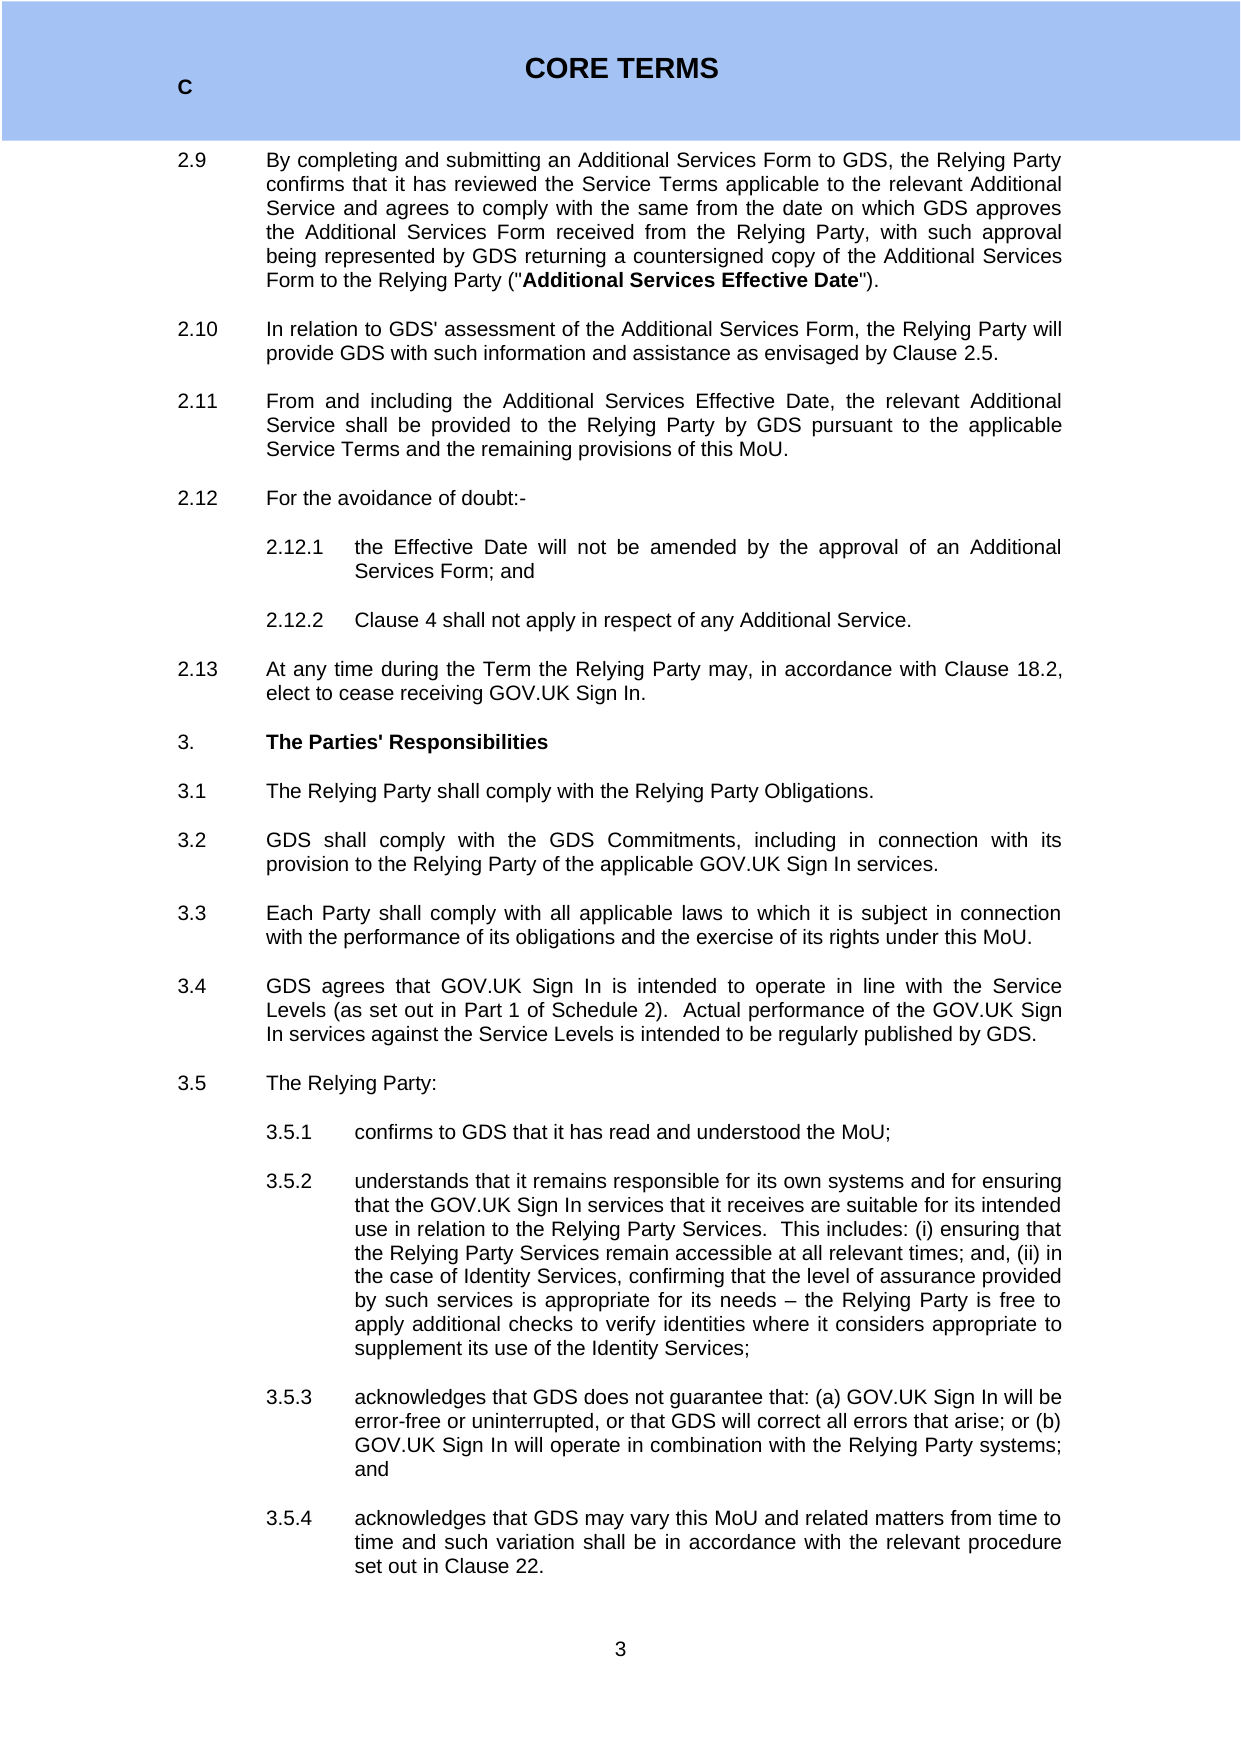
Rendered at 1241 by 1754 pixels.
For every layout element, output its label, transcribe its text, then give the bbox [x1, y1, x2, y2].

subtitle The Parties' Responsibilities [177, 730, 1063, 754]
list GDS agrees that GOV.UK Sign In is intended to operate in line with the Service Levels (as set out in Part 1 of Schedule 2). Actual performance of the GOV.UK Sign In services against the Service Levels is intended to be regularly published by GDS. [177, 974, 1063, 1046]
list understands that it remains responsible for its own systems and for ensuring that the GOV.UK Sign In services that it receives are suitable for its intended use in relation to the Relying Party Services. This includes: (i) ensuring that the Relying Party Services remain accessible at all relevant times; and, (ii) in the case of Identity Services, confirming that the level of assurance provided by such services is appropriate for its needs – the Relying Party is free to apply additional checks to verify identities where it considers appropriate to supplement its use of the Identity Services; [266, 1168, 1063, 1360]
list confirms to GDS that it has read and understood the MoU; [266, 1119, 1063, 1143]
list At any time during the Term the Relying Party may, in accordance with Clause 18.2, elect to cease receiving GOV.UK Sign In. [177, 657, 1063, 705]
list By completing and submitting an Additional Services Form to GDS, the Relying Party confirms that it has reviewed the Service Terms applicable to the relevant Additional Service and agrees to comply with the same from the date on which GDS approves the Additional Services Form received from the Relying Party, with such approval being represented by GDS returning a countersigned copy of the Additional Services Form to the Relying Party ("Additional Services Effective Date"). [177, 148, 1063, 291]
list The Relying Party: [177, 1071, 1063, 1094]
list GDS shall comply with the GDS Commitments, including in connection with its provision to the Relying Party of the applicable GOV.UK Sign In services. [177, 828, 1063, 876]
list The Relying Party shall comply with the Relying Party Obligations. [177, 779, 1063, 803]
list In relation to GDS' assessment of the Additional Services Form, the Relying Party will provide GDS with such information and assistance as envisaged by Clause 2.5. [177, 316, 1063, 364]
list For the avoidance of doubt:- [177, 486, 1063, 510]
list the Effective Date will not be amended by the approval of an Additional Services Form; and [266, 535, 1063, 583]
list acknowledges that GDS may vary this MoU and related matters from time to time and such variation shall be in accordance with the relevant procedure set out in Clause 22. [266, 1506, 1063, 1578]
list Each Party shall comply with all applicable laws to which it is subject in connection with the performance of its obligations and the exercise of its rights under this MoU. [177, 901, 1063, 949]
list acknowledges that GDS does not guarantee that: (a) GOV.UK Sign In will be error-free or uninterrupted, or that GDS will correct all errors that arise; or (b) GOV.UK Sign In will operate in combination with the Relying Party systems; and [266, 1385, 1063, 1481]
list From and including the Additional Services Effective Date, the relevant Additional Service shall be provided to the Relying Party by GDS pursuant to the applicable Service Terms and the remaining provisions of this MoU. [177, 389, 1063, 461]
list Clause 4 shall not apply in respect of any Additional Service. [266, 608, 1063, 632]
